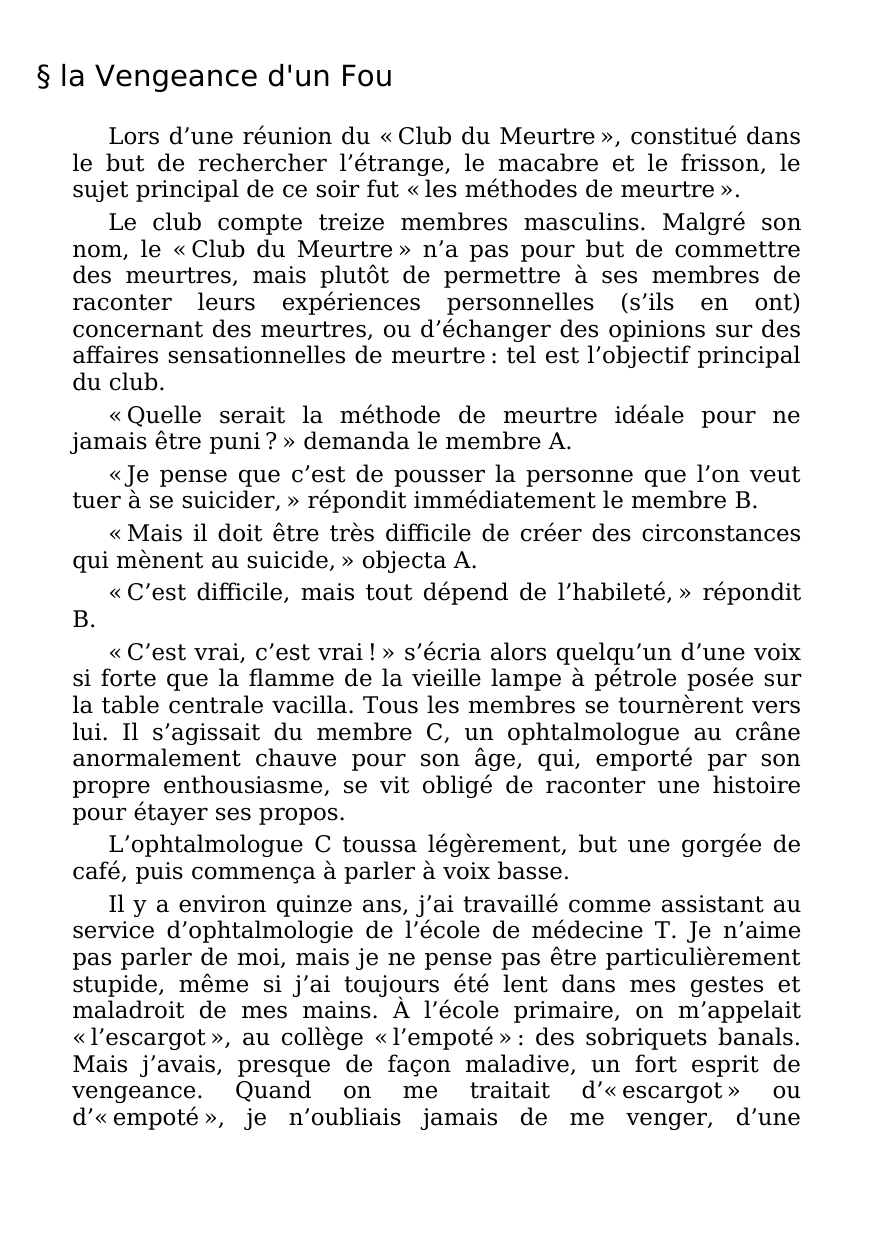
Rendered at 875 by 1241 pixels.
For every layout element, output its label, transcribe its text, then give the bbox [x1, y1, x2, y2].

text Lors d’une réunion du « Club du Meurtre », constitué dans le but de rechercher l’étrange, le macabre et le frisson, le sujet principal de ce soir fut « les méthodes de meurtre ». [72, 123, 802, 203]
text « C’est difficile, mais tout dépend de l’habileté, » répondit B. [72, 579, 802, 633]
text « Quelle serait la méthode de meurtre idéale pour ne jamais être puni ? » demanda le membre A. [72, 402, 802, 455]
text « Je pense que c’est de pousser la personne que l’on veut tuer à se suicider, » répondit immédiatement le membre B. [72, 461, 802, 514]
text Le club compte treize membres masculins. Malgré son nom, le « Club du Meurtre » n’a pas pour but de commettre des meurtres, mais plutôt de permettre à ses membres de raconter leurs expériences personnelles (s’ils en ont) concernant des meurtres, ou d’échanger des opinions sur des affaires sensationnelles de meurtre : tel est l’objectif principal du club. [72, 209, 802, 396]
text « Mais il doit être très difficile de créer des circonstances qui mènent au suicide, » objecta A. [72, 520, 802, 574]
text L’ophtalmologue C toussa légèrement, but une gorgée de café, puis commença à parler à voix basse. [72, 831, 802, 885]
text Il y a environ quinze ans, j’ai travaillé comme assistant au service d’ophtalmologie de l’école de médecine T. Je n’aime pas parler de moi, mais je ne pense pas être particulièrement stupide, même si j’ai toujours été lent dans mes gestes et maladroit de mes mains. À l’école primaire, on m’appelait « l’escargot », au collège « l’empoté » : des sobriquets banals. Mais j’avais, presque de façon maladive, un fort esprit de vengeance. Quand on me traitait d’« escargot » ou d’« empoté », je n’oubliais jamais de me venger, d’une [72, 891, 802, 1131]
text « C’est vrai, c’est vrai ! » s’écria alors quelqu’un d’une voix si forte que la flamme de la vieille lampe à pétrole posée sur la table centrale vacilla. Tous les membres se tournèrent vers lui. Il s’agissait du membre C, un ophtalmologue au crâne anormalement chauve pour son âge, qui, emporté par son propre enthousiasme, se vit obligé de raconter une histoire pour étayer ses propos. [72, 639, 802, 826]
subtitle § la Vengeance d'un Fou [36, 60, 838, 94]
